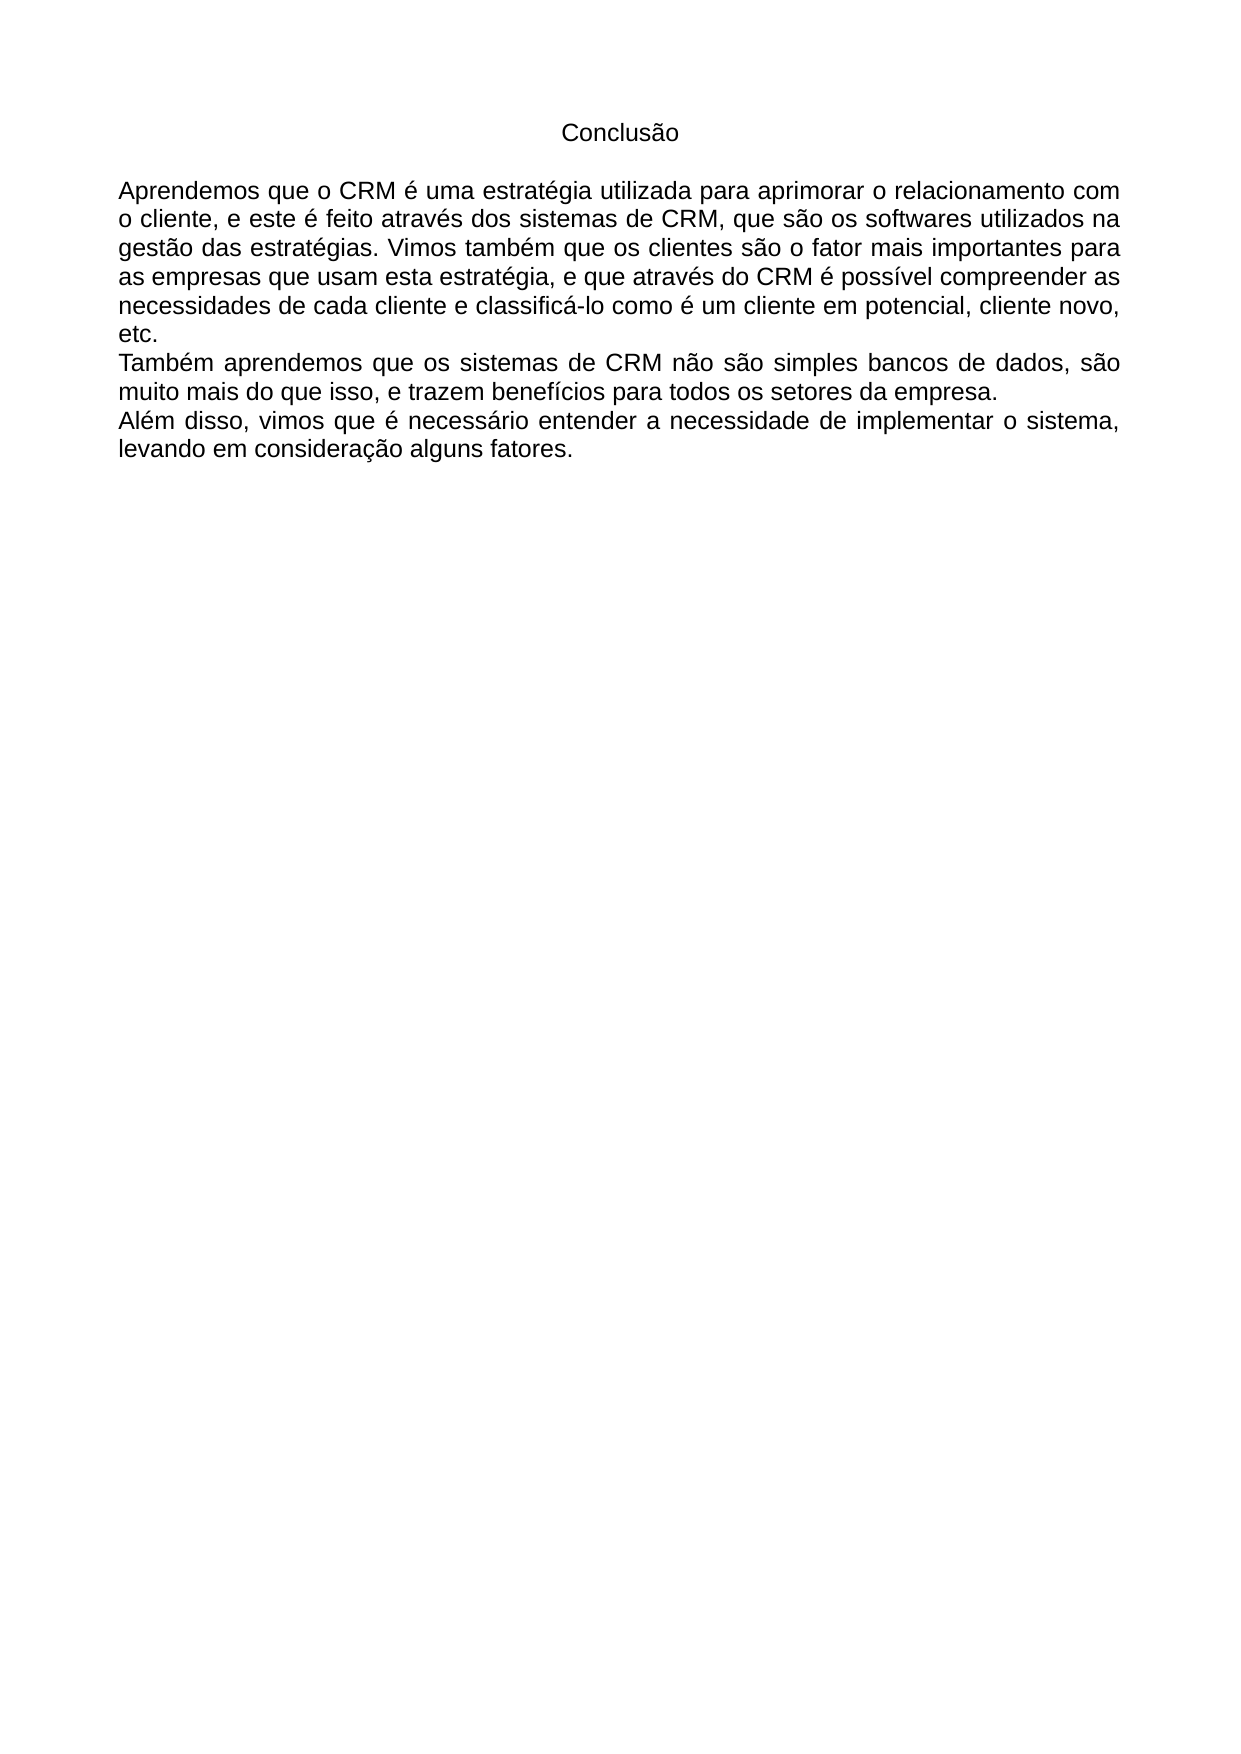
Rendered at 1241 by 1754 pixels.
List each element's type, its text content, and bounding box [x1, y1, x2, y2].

text Aprendemos que o CRM é uma estratégia utilizada para aprimorar o relacionamento com o cliente, e este é feito através dos sistemas de CRM, que são os softwares utilizados na gestão das estratégias. Vimos também que os clientes são o fator mais importantes para as empresas que usam esta estratégia, e que através do CRM é possível compreender as necessidades de cada cliente e classificá-lo como é um cliente em potencial, cliente novo, etc. [118, 176, 1122, 348]
text Além disso, vimos que é necessário entender a necessidade de implementar o sistema, levando em consideração alguns fatores. [118, 406, 1122, 463]
text Também aprendemos que os sistemas de CRM não são simples bancos de dados, são muito mais do que isso, e trazem benefícios para todos os setores da empresa. [118, 348, 1122, 406]
text Conclusão [118, 118, 1122, 147]
